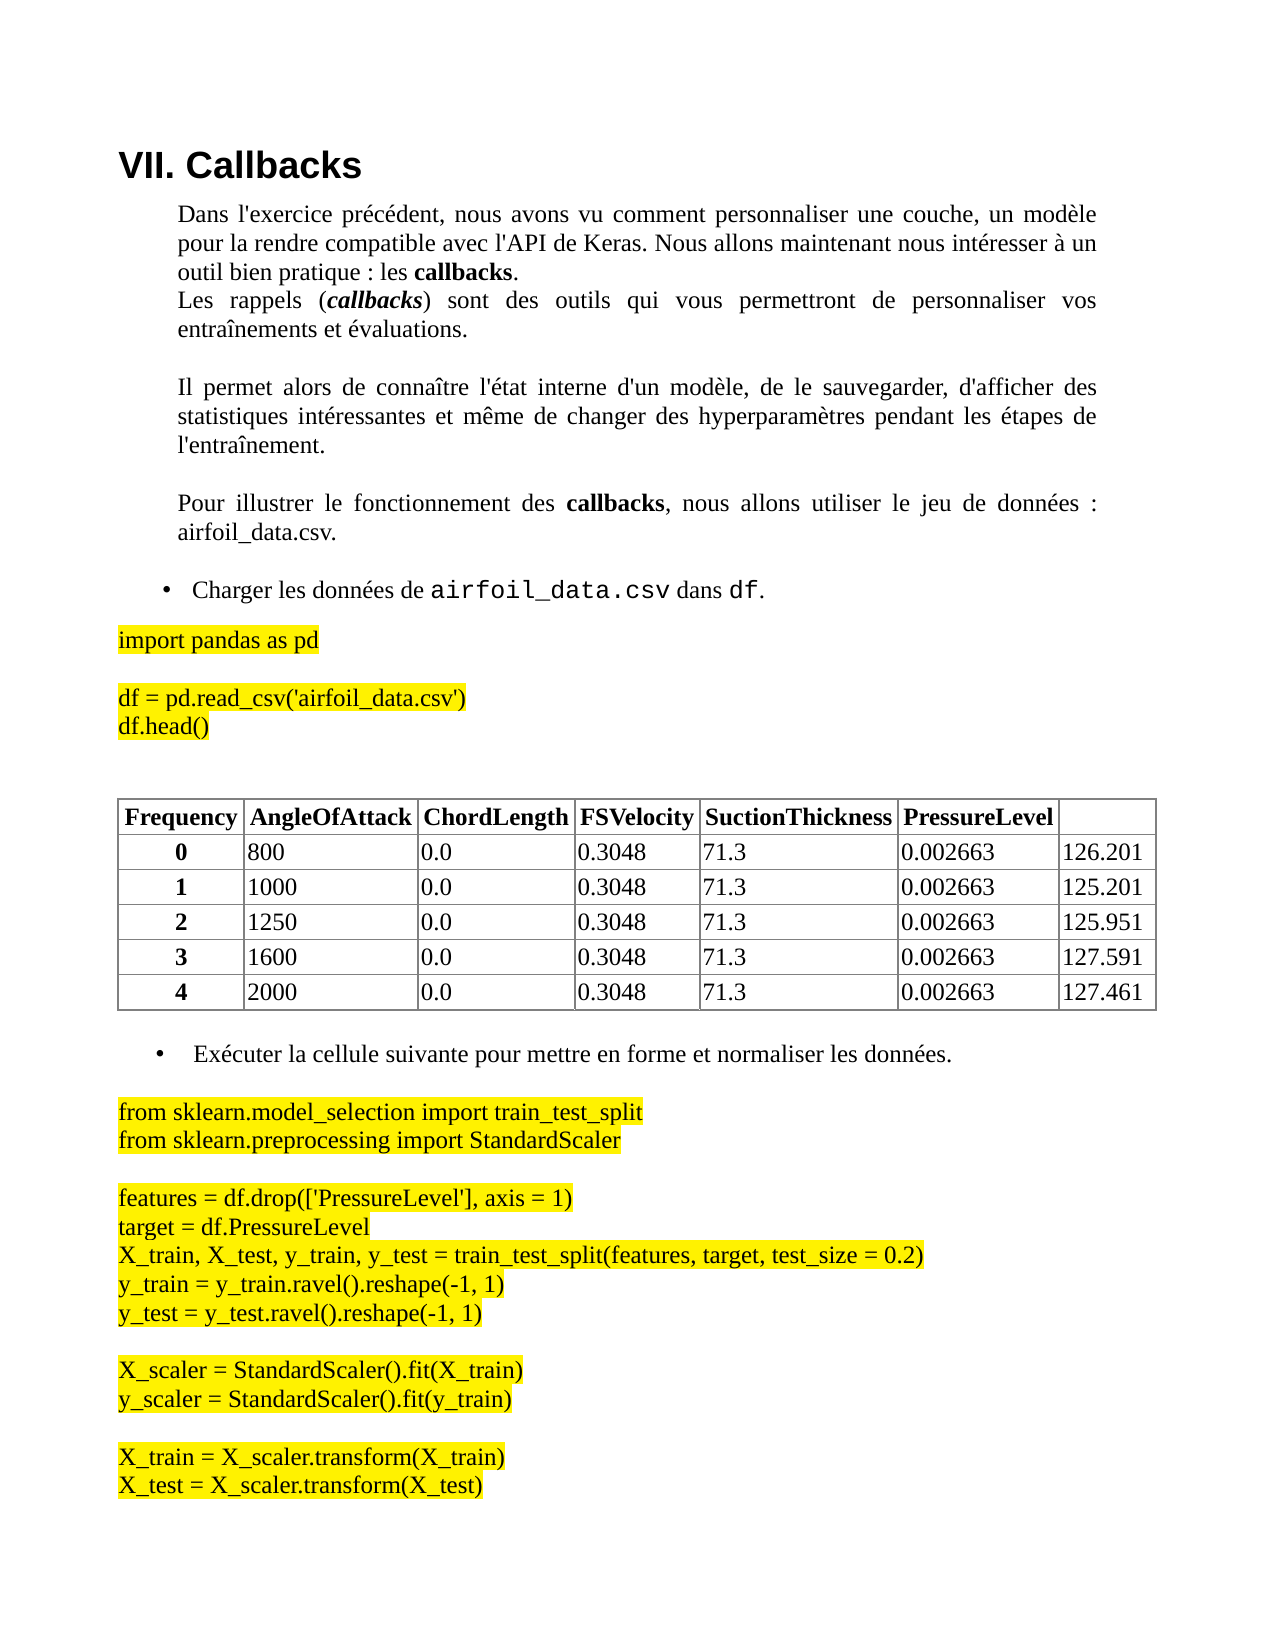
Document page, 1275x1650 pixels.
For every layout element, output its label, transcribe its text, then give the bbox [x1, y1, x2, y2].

text y_scaler = StandardScaler().fit(y_train) [118, 1384, 1157, 1413]
table_cell 4 [119, 975, 243, 1009]
table_cell 0 [119, 835, 243, 869]
table_header [1060, 800, 1155, 834]
text X_train = X_scaler.transform(X_train) [118, 1442, 1157, 1470]
table_header Frequency [119, 800, 243, 834]
table_cell 125.201 [1060, 870, 1155, 904]
table_cell 800 [245, 835, 417, 869]
table_cell 0.3048 [576, 940, 699, 974]
table_cell 127.591 [1060, 940, 1155, 974]
table_cell 2 [119, 905, 243, 939]
subtitle VII. Callbacks [118, 143, 1157, 187]
text df = pd.read_csv('airfoil_data.csv') [118, 683, 1157, 711]
table_cell 1250 [245, 905, 417, 939]
text Il permet alors de connaître l'état interne d'un modèle, de le sauvegarder, d'afficher des statistiques intéressantes et même de changer des hyperparamètres pendant les étapes de l'entraînement. [177, 372, 1098, 459]
text y_train = y_train.ravel().reshape(-1, 1) [118, 1269, 1157, 1298]
table_cell 0.0 [419, 940, 574, 974]
table_cell 3 [119, 940, 243, 974]
table_header SuctionThickness [701, 800, 897, 834]
text from sklearn.preprocessing import StandardScaler [118, 1125, 1157, 1154]
table_cell 0.0 [419, 835, 574, 869]
table_cell 1 [119, 870, 243, 904]
text from sklearn.model_selection import train_test_split [118, 1097, 1157, 1125]
table_cell 0.3048 [576, 835, 699, 869]
text Dans l'exercice précédent, nous avons vu comment personnaliser une couche, un modèle pour la rendre compatible avec l'API de Keras. Nous allons maintenant nous intéresser à un outil bien pratique : les callbacks. [177, 199, 1098, 286]
text X_train, X_test, y_train, y_test = train_test_split(features, target, test_size = 0.2) [118, 1240, 1157, 1269]
table_cell 71.3 [701, 940, 897, 974]
text X_test = X_scaler.transform(X_test) [118, 1470, 1157, 1499]
table_cell 127.461 [1060, 975, 1155, 1009]
table_cell 1000 [245, 870, 417, 904]
table_cell 0.0 [419, 905, 574, 939]
text target = df.PressureLevel [118, 1212, 1157, 1240]
table_cell 0.002663 [899, 870, 1058, 904]
table_cell 0.002663 [899, 940, 1058, 974]
text import pandas as pd [118, 625, 1157, 654]
table_cell 1600 [245, 940, 417, 974]
text features = df.drop(['PressureLevel'], axis = 1) [118, 1183, 1157, 1212]
table_cell 0.002663 [899, 905, 1058, 939]
table_cell 0.002663 [899, 835, 1058, 869]
table_cell 126.201 [1060, 835, 1155, 869]
table_cell 71.3 [701, 870, 897, 904]
text y_test = y_test.ravel().reshape(-1, 1) [118, 1298, 1157, 1327]
table_cell 0.3048 [576, 870, 699, 904]
text X_scaler = StandardScaler().fit(X_train) [118, 1355, 1157, 1384]
table_cell 71.3 [701, 975, 897, 1009]
table_cell 125.951 [1060, 905, 1155, 939]
table_cell 0.3048 [576, 975, 699, 1009]
table_cell 2000 [245, 975, 417, 1009]
table_cell 71.3 [701, 905, 897, 939]
table_cell 0.0 [419, 870, 574, 904]
table_header AngleOfAttack [245, 800, 417, 834]
text df.head() [118, 711, 1157, 740]
text Les rappels (callbacks) sont des outils qui vous permettront de personnaliser vos entraînements et évaluations. [177, 286, 1098, 343]
text Pour illustrer le fonctionnement des callbacks, nous allons utiliser le jeu de données : airfoil_data.csv. [177, 488, 1098, 546]
table_cell 0.3048 [576, 905, 699, 939]
list Charger les données de airfoil_data.csv dans df. [162, 575, 1157, 606]
table_cell 71.3 [701, 835, 897, 869]
table_header FSVelocity [576, 800, 699, 834]
table_cell 0.002663 [899, 975, 1058, 1009]
list Exécuter la cellule suivante pour mettre en forme et normaliser les données. [156, 1039, 1157, 1068]
table_header ChordLength [419, 800, 574, 834]
table_header PressureLevel [899, 800, 1058, 834]
table_cell 0.0 [419, 975, 574, 1009]
